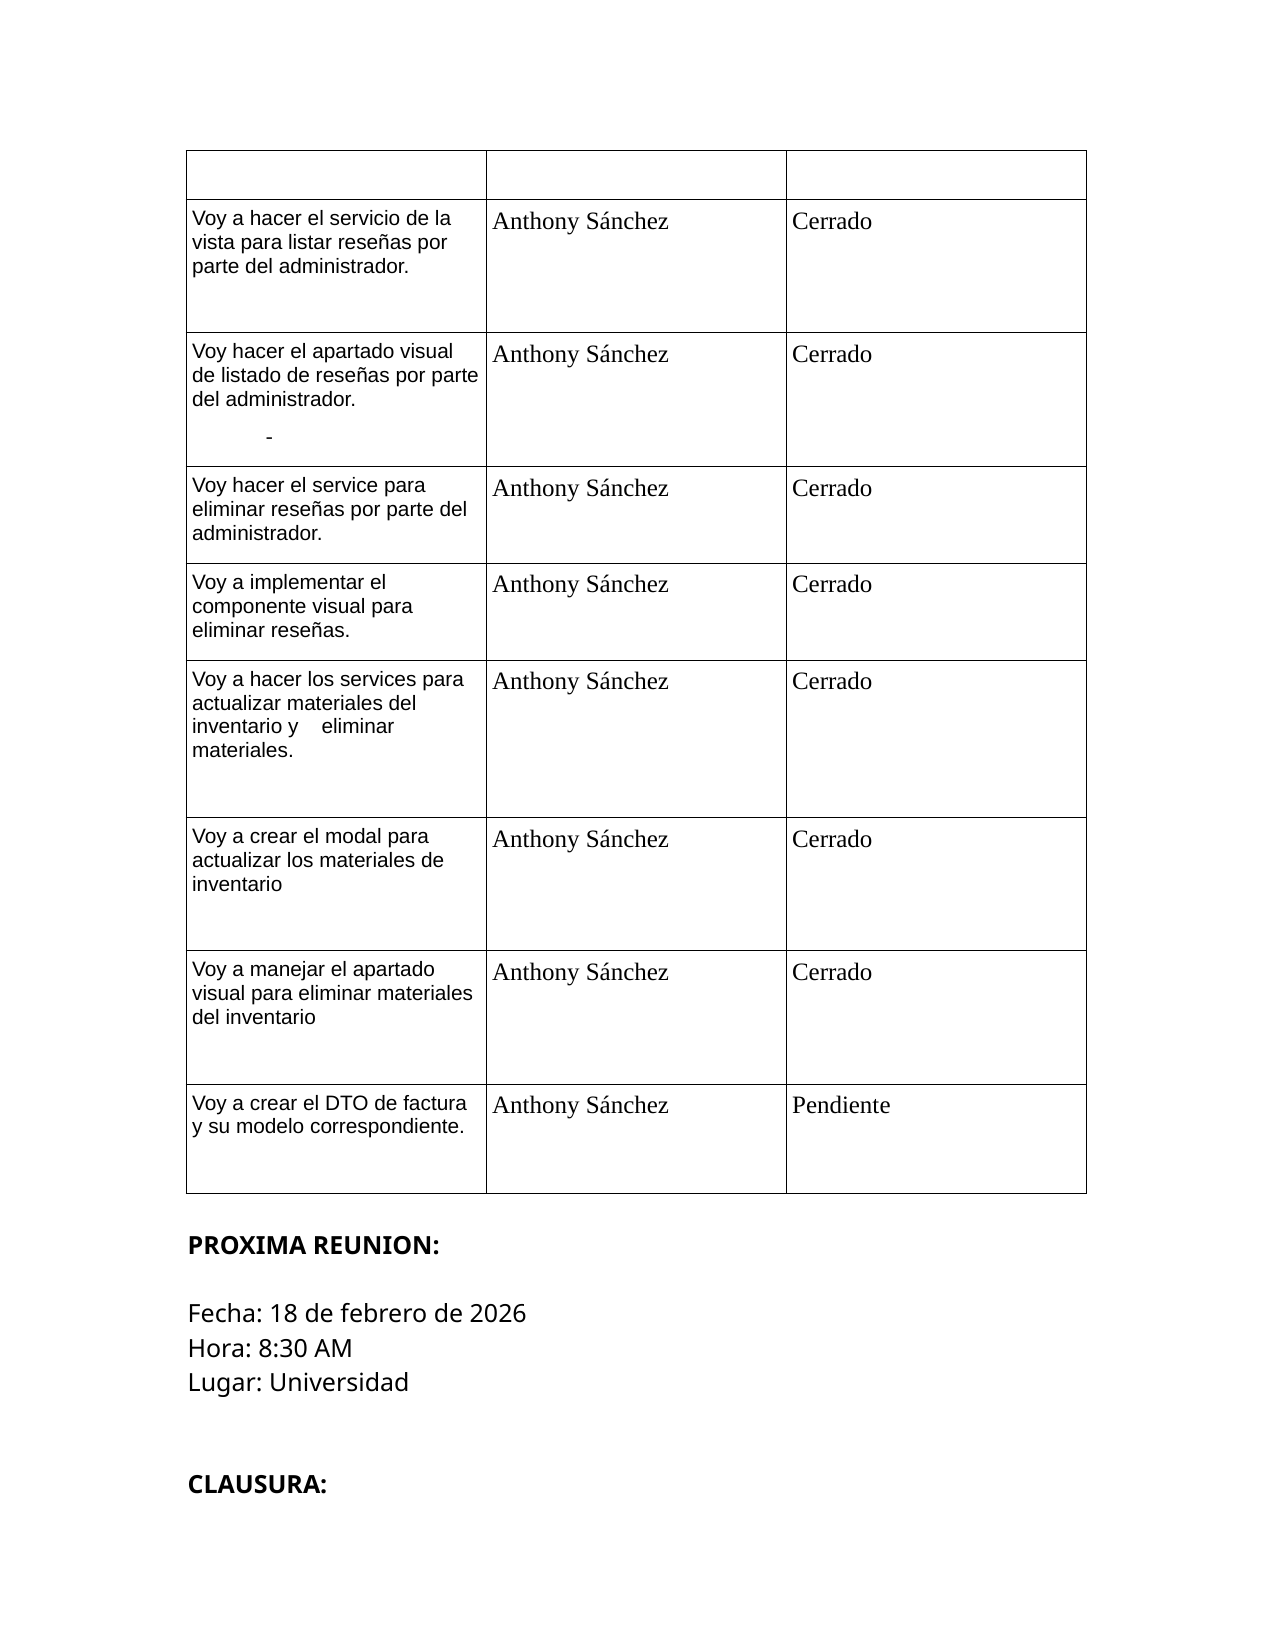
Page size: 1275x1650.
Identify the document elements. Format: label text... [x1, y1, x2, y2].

table_cell Anthony Sánchez [487, 467, 786, 563]
table_cell Voy hacer el apartado visual de listado de reseñas por parte del administrador. [187, 333, 486, 466]
table_cell Anthony Sánchez [487, 818, 786, 950]
table_cell Voy a crear el modal para actualizar los materiales de inventario [187, 818, 486, 950]
table_cell Voy a hacer el servicio de la vista para listar reseñas por parte del administrador. [187, 200, 486, 332]
text Fecha: 18 de febrero de 2026 [187, 1296, 1087, 1330]
table_cell Cerrado [787, 333, 1086, 466]
table_cell Anthony Sánchez [487, 200, 786, 332]
table_cell Cerrado [787, 200, 1086, 332]
text PROXIMA REUNION: [187, 1228, 1087, 1262]
table_cell Cerrado [787, 467, 1086, 563]
table_cell Voy hacer el service para eliminar reseñas por parte del administrador. [187, 467, 486, 563]
table_cell Pendiente [787, 1085, 1086, 1193]
table_cell Voy a hacer los services para actualizar materiales del inventario y eliminar materiales. [187, 661, 486, 817]
table_cell Voy a implementar el componente visual para eliminar reseñas. [187, 564, 486, 659]
table_cell Anthony Sánchez [487, 1085, 786, 1193]
table_cell Voy a crear el DTO de factura y su modelo correspondiente. [187, 1085, 486, 1193]
table_cell Anthony Sánchez [487, 333, 786, 466]
text Lugar: Universidad [187, 1364, 1087, 1398]
text Hora: 8:30 AM [187, 1330, 1087, 1364]
table_cell Cerrado [787, 564, 1086, 659]
table_cell Anthony Sánchez [487, 951, 786, 1083]
table_cell [487, 151, 786, 199]
table_cell Voy a manejar el apartado visual para eliminar materiales del inventario [187, 951, 486, 1083]
table_cell [187, 151, 486, 199]
table_cell Cerrado [787, 661, 1086, 817]
table_cell Anthony Sánchez [487, 564, 786, 659]
table_cell Anthony Sánchez [487, 661, 786, 817]
table_cell Cerrado [787, 818, 1086, 950]
text CLAUSURA: [187, 1466, 1087, 1501]
table_cell [787, 151, 1086, 199]
table_cell Cerrado [787, 951, 1086, 1083]
